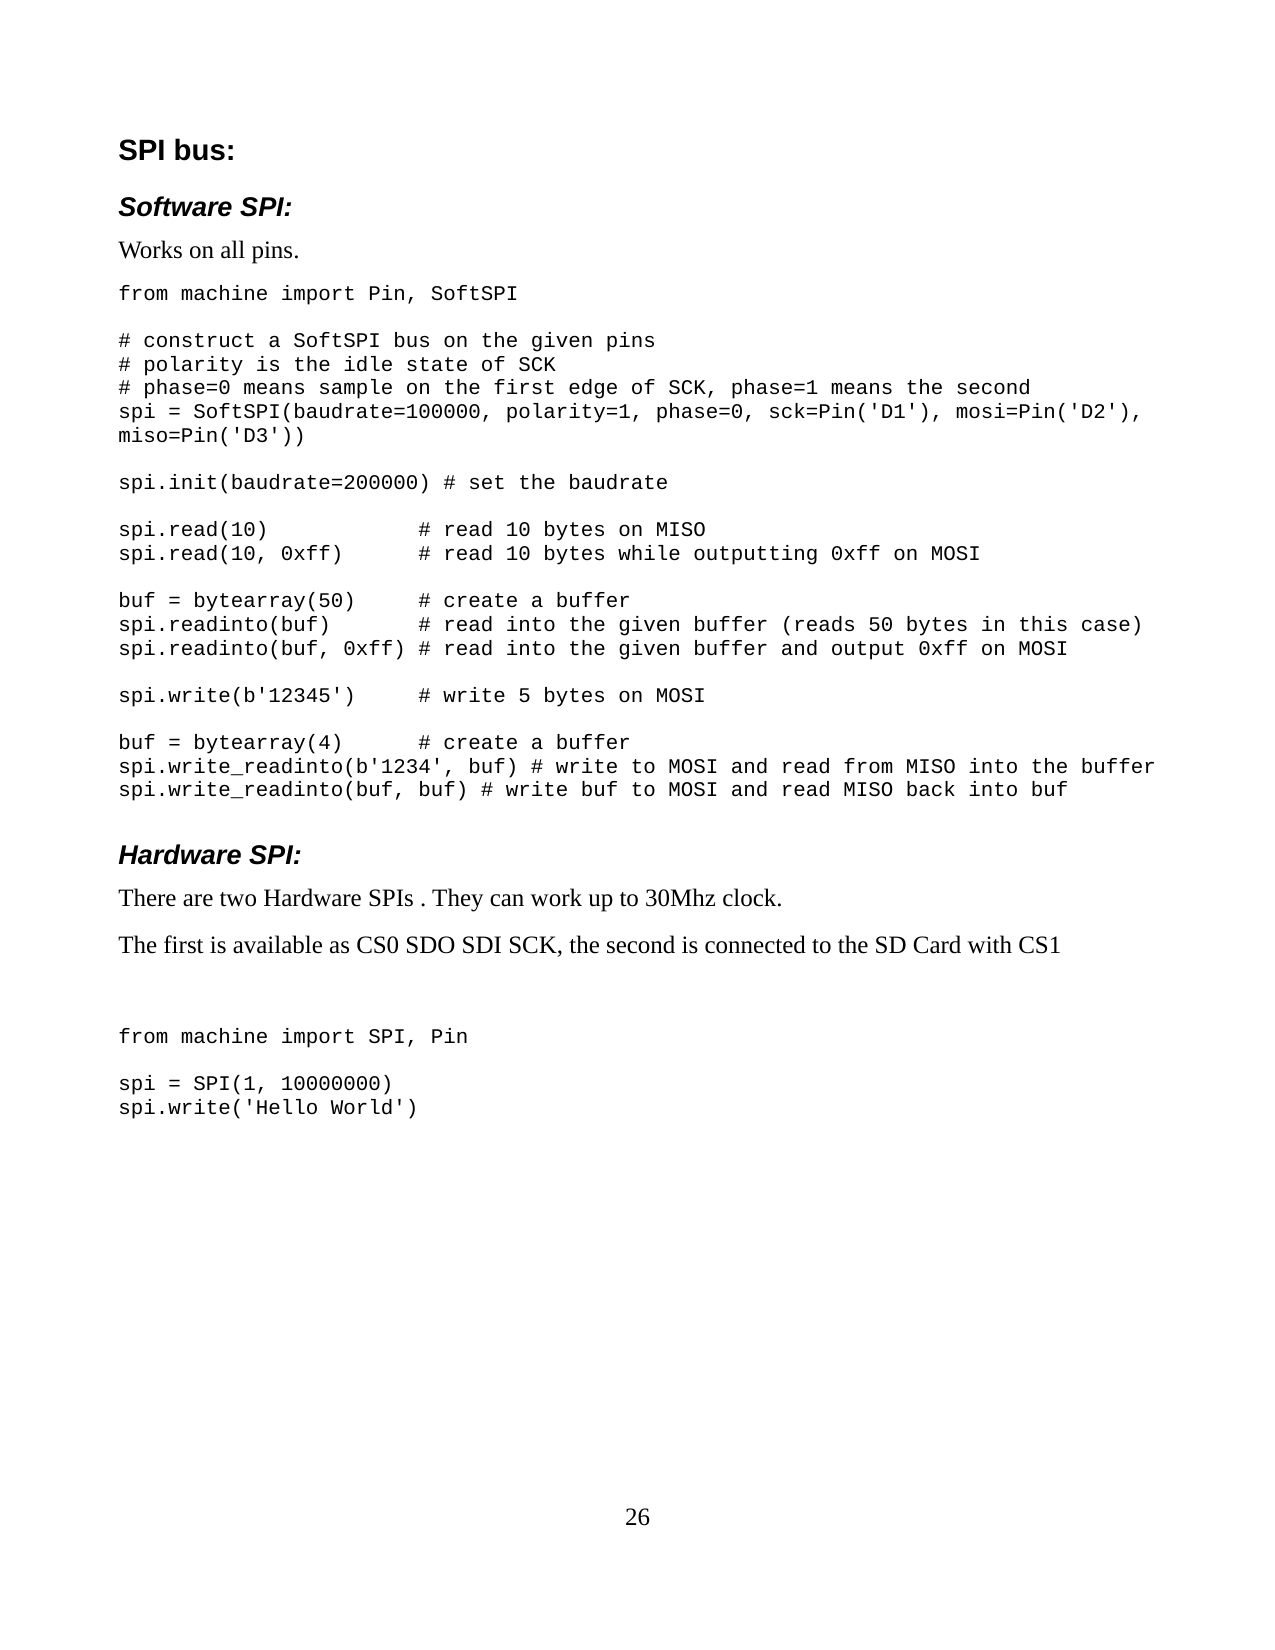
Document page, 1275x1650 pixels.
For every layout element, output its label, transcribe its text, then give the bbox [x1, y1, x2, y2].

text Works on all pins. [118, 235, 1157, 264]
text # phase=0 means sample on the first edge of SCK, phase=1 means the second [118, 377, 1157, 401]
text spi.write_readinto(buf, buf) # write buf to MOSI and read MISO back into buf [118, 779, 1157, 803]
text buf = bytearray(4) # create a buffer [118, 732, 1157, 756]
text spi = SoftSPI(baudrate=100000, polarity=1, phase=0, sck=Pin('D1'), mosi=Pin('D2'), miso=Pin('D3')) [118, 401, 1157, 448]
text spi.write(b'12345') # write 5 bytes on MOSI [118, 685, 1157, 708]
text There are two Hardware SPIs . They can work up to 30Mhz clock. [118, 883, 1157, 912]
subtitle Software SPI: [118, 191, 1157, 223]
text spi.init(baudrate=200000) # set the baudrate [118, 472, 1157, 496]
subtitle Hardware SPI: [118, 839, 1157, 870]
text from machine import Pin, SoftSPI [118, 283, 1157, 306]
subtitle SPI bus: [118, 133, 1157, 166]
text spi.readinto(buf, 0xff) # read into the given buffer and output 0xff on MOSI [118, 637, 1157, 661]
text spi.read(10, 0xff) # read 10 bytes while outputting 0xff on MOSI [118, 543, 1157, 567]
text # polarity is the idle state of SCK [118, 354, 1157, 377]
text # construct a SoftSPI bus on the given pins [118, 330, 1157, 354]
text The first is available as CS0 SDO SDI SCK, the second is connected to the SD Card with CS1 [118, 931, 1157, 959]
text spi.readinto(buf) # read into the given buffer (reads 50 bytes in this case) [118, 614, 1157, 637]
text spi = SPI(1, 10000000) [118, 1073, 1157, 1097]
text spi.write_readinto(b'1234', buf) # write to MOSI and read from MISO into the buffer [118, 756, 1157, 779]
text spi.read(10) # read 10 bytes on MISO [118, 519, 1157, 543]
text from machine import SPI, Pin [118, 1026, 1157, 1049]
text buf = bytearray(50) # create a buffer [118, 590, 1157, 614]
text spi.write('Hello World') [118, 1097, 1157, 1120]
